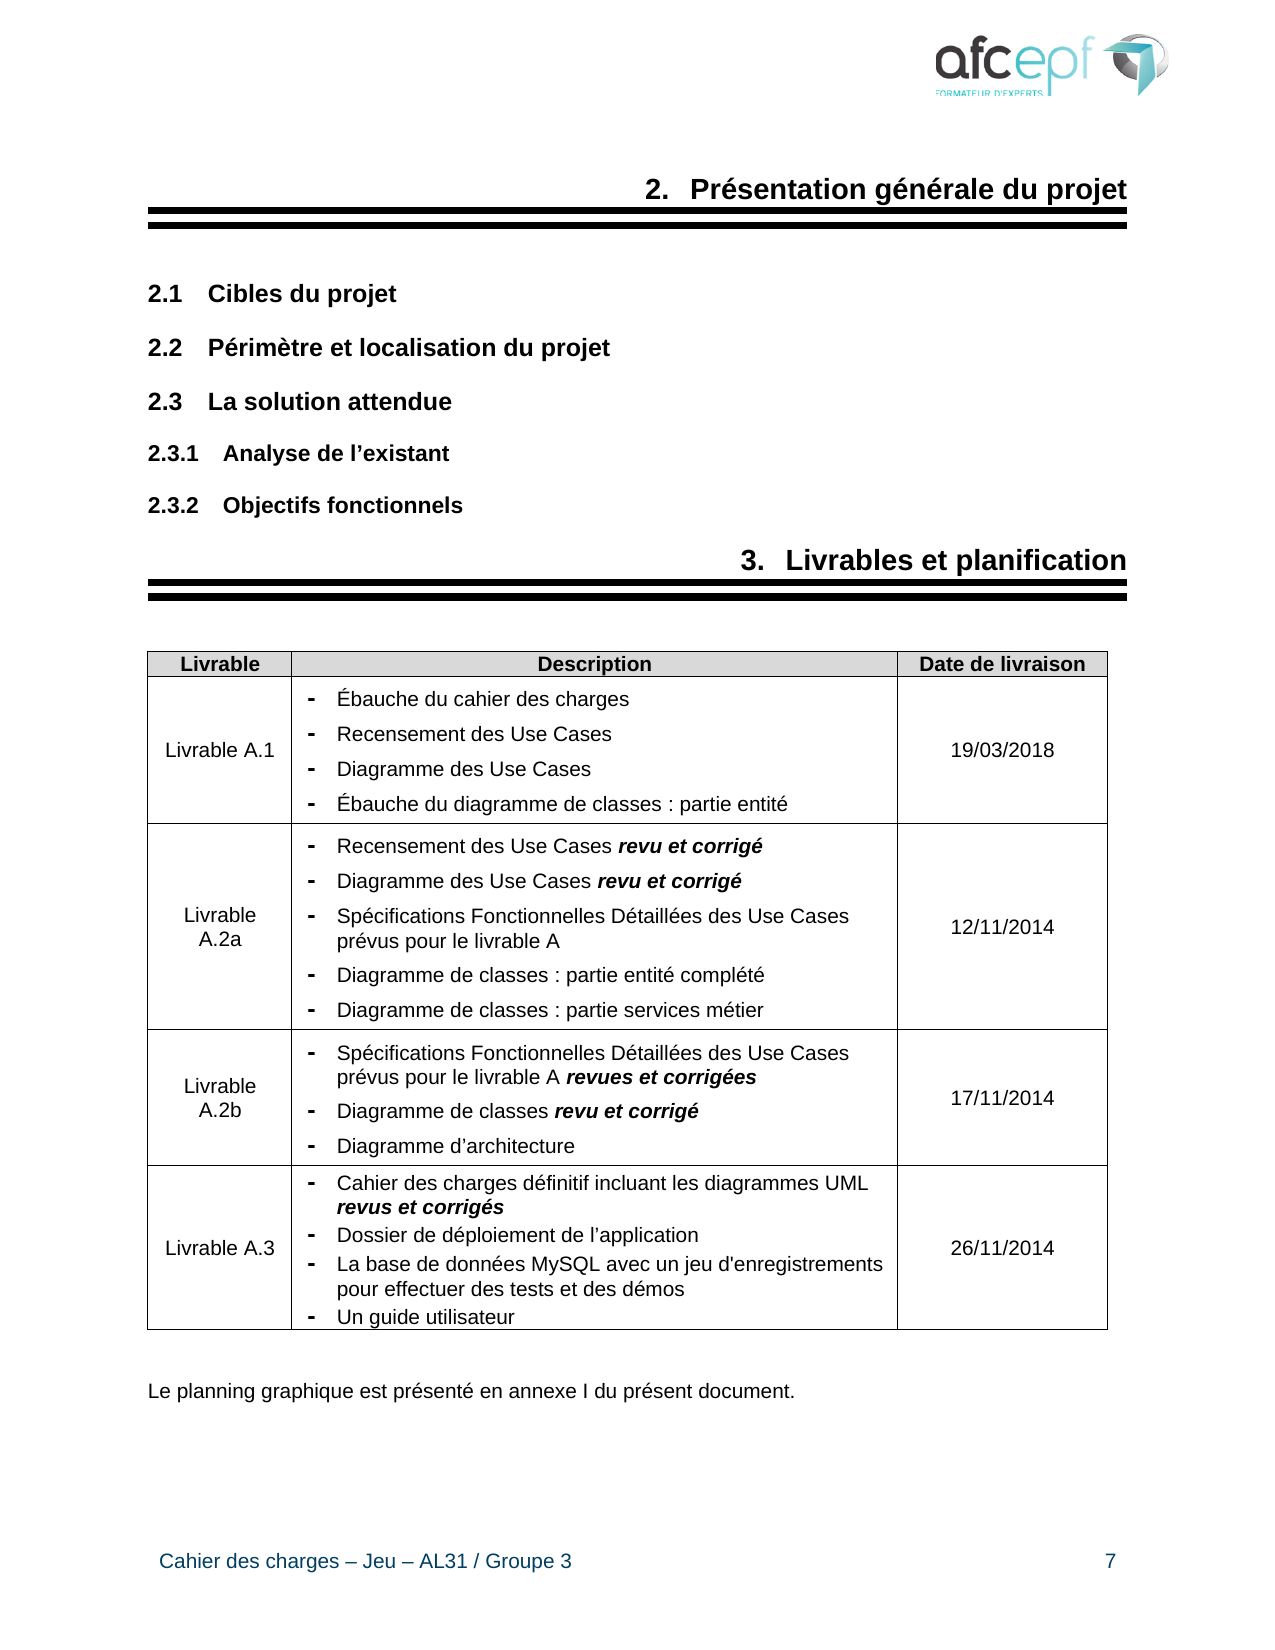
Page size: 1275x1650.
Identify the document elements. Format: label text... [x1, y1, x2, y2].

table_cell 17/11/2014 [898, 1030, 1107, 1165]
subtitle [148, 586, 1127, 593]
table_cell Spécifications Fonctionnelles Détaillées des Use Cases prévus pour le livrable A revues et corrigées Diagramme de classes revu et corrigé Diagramme d’architecture [292, 1030, 897, 1165]
table_cell Cahier des charges définitif incluant les diagrammes UML revus et corrigés Dossier de déploiement de l’application La base de données MySQL avec un jeu d'enregistrements pour effectuer des tests et des démos Un guide utilisateur [292, 1166, 897, 1329]
subtitle [148, 214, 1127, 222]
table_cell Ébauche du cahier des charges Recensement des Use Cases Diagramme des Use Cases Ébauche du diagramme de classes : partie entité [292, 677, 897, 823]
table_cell 19/03/2018 [898, 677, 1107, 823]
subtitle Cibles du projet [148, 279, 1127, 308]
subtitle Périmètre et localisation du projet [148, 333, 1127, 362]
table_cell Recensement des Use Cases revu et corrigé Diagramme des Use Cases revu et corrigé Spécifications Fonctionnelles Détaillées des Use Cases prévus pour le livrable A Diagramme de classes : partie entité complété Diagramme de classes : partie services métier [292, 824, 897, 1029]
text Le planning graphique est présenté en annexe I du présent document. [148, 1379, 1127, 1403]
subtitle Analyse de l’existant [148, 440, 1127, 467]
table_header Livrable [148, 652, 291, 676]
table_header Description [292, 652, 897, 676]
subtitle Présentation générale du projet [148, 172, 1127, 207]
table_cell Livrable A.3 [148, 1166, 291, 1329]
table_cell Livrable A.2a [148, 824, 291, 1029]
subtitle Objectifs fonctionnels [148, 492, 1127, 518]
table_header Date de livraison [898, 652, 1107, 676]
table_cell 26/11/2014 [898, 1166, 1107, 1329]
table_cell Livrable A.2b [148, 1030, 291, 1165]
picture [935, 33, 1169, 98]
table_cell 12/11/2014 [898, 824, 1107, 1029]
subtitle La solution attendue [148, 387, 1127, 415]
table_cell Livrable A.1 [148, 677, 291, 823]
subtitle Livrables et planification [148, 543, 1127, 579]
